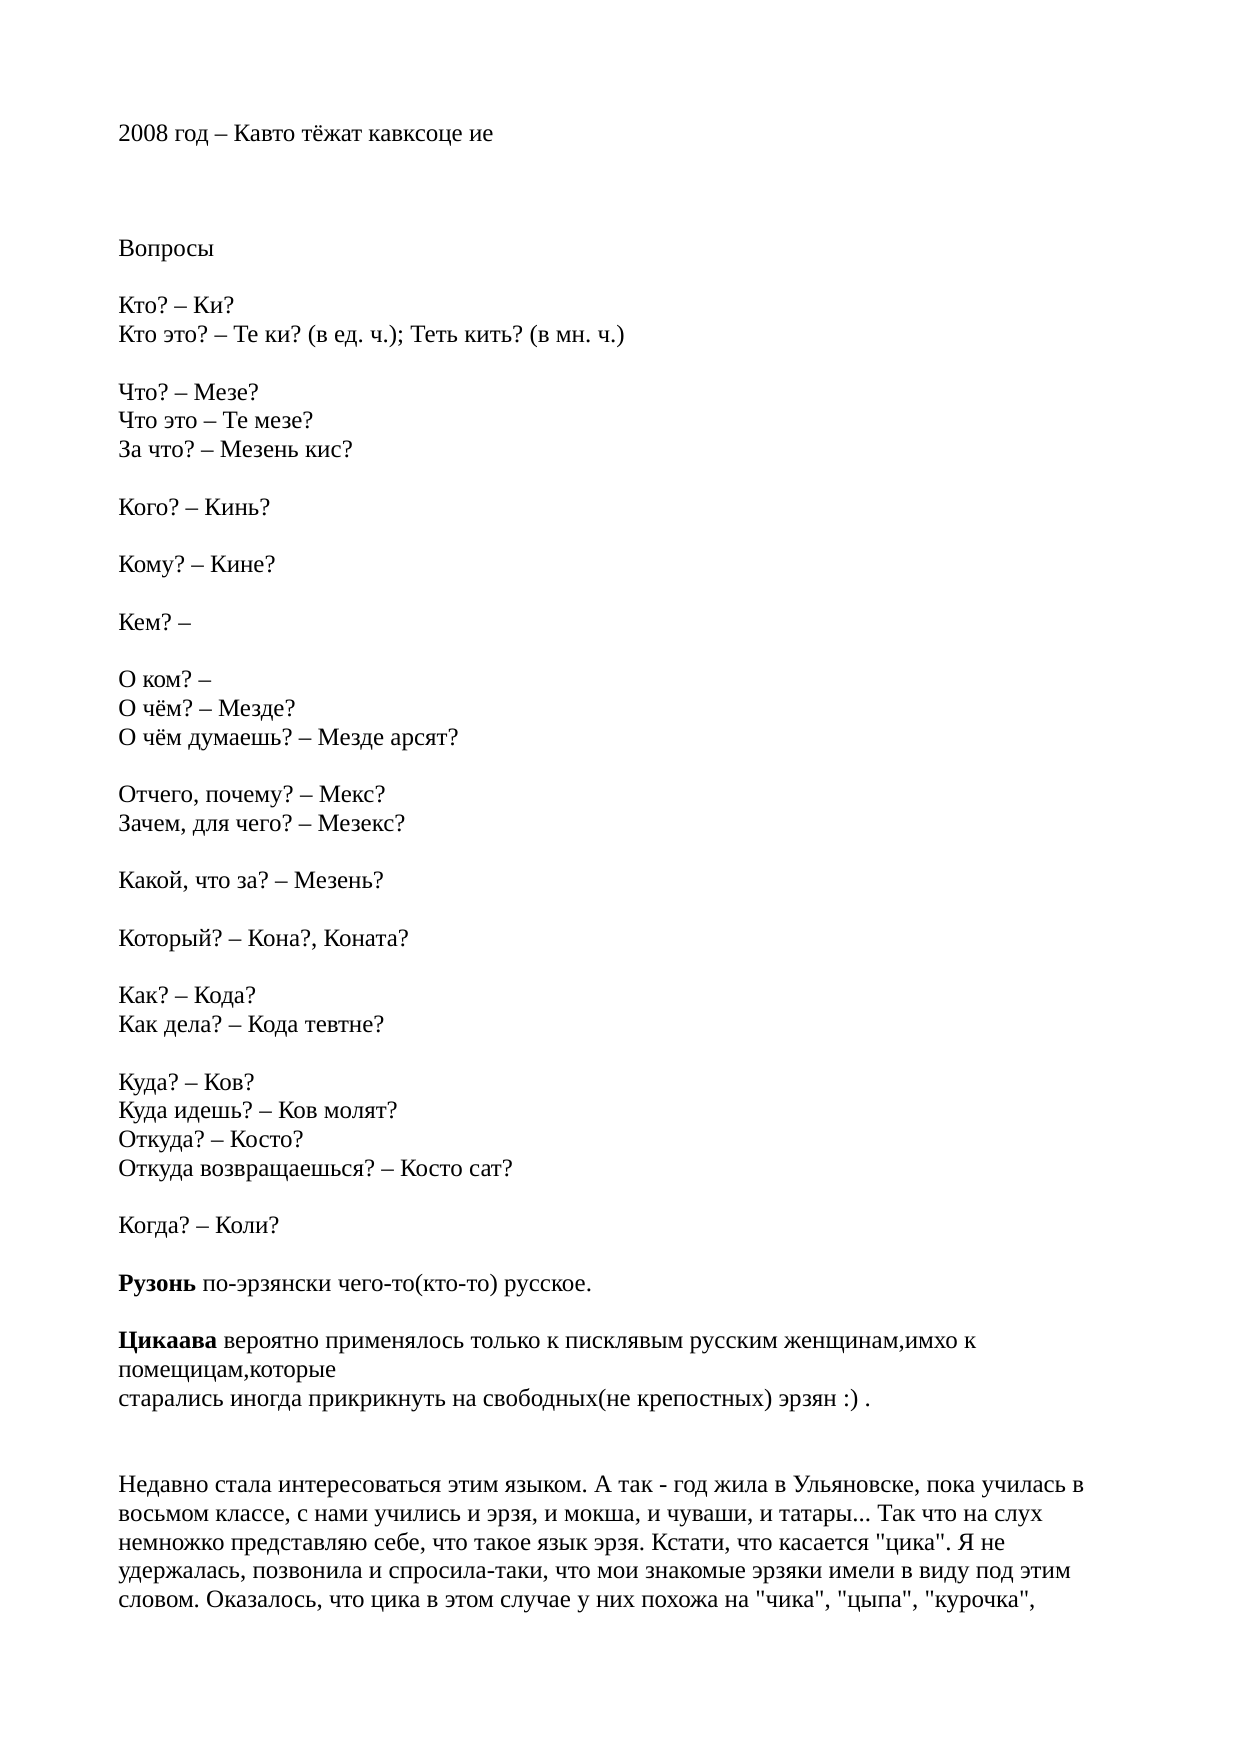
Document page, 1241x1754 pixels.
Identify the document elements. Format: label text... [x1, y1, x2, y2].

text Вопросы Кто? – Ки? Кто это? – Те ки? (в ед. ч.); Теть кить? (в мн. ч.) Что? – Мезе? Что это – Те мезе? За что? – Мезень кис? Кого? – Кинь? Кому? – Кине? Кем? – О ком? – О чём? – Мезде? О чём думаешь? – Мезде арсят? Отчего, почему? – Мекс? Зачем, для чего? – Мезекс? Какой, что за? – Мезень? Который? – Кона?, Коната? Как? – Кода? Как дела? – Кода тевтне? Куда? – Ков? Куда идешь? – Ков молят? Откуда? – Косто? Откуда возвращаешься? – Косто сат? Когда? – Коли? Рузонь по-эрзянски чего-то(кто-то) русское. Цикаава вероятно применялось только к писклявым русским женщинам,имхо к помещицам,которые старались иногда прикрикнуть на свободных(не крепостных) эрзян :) . [118, 233, 1122, 1412]
text Недавно стала интересоваться этим языком. А так - год жила в Ульяновске, пока училась в восьмом классе, с нами учились и эрзя, и мокша, и чуваши, и татары... Так что на слух немножко представляю себе, что такое язык эрзя. Кстати, что касается "цика". Я не удержалась, позвонила и спросила-таки, что мои знакомые эрзяки имели в виду под этим словом. Оказалось, что цика в этом случае у них похожа на "чика", "цыпа", "курочка", [118, 1469, 1122, 1613]
text 2008 год – Кавто тёжат кавксоце ие [118, 118, 1122, 147]
